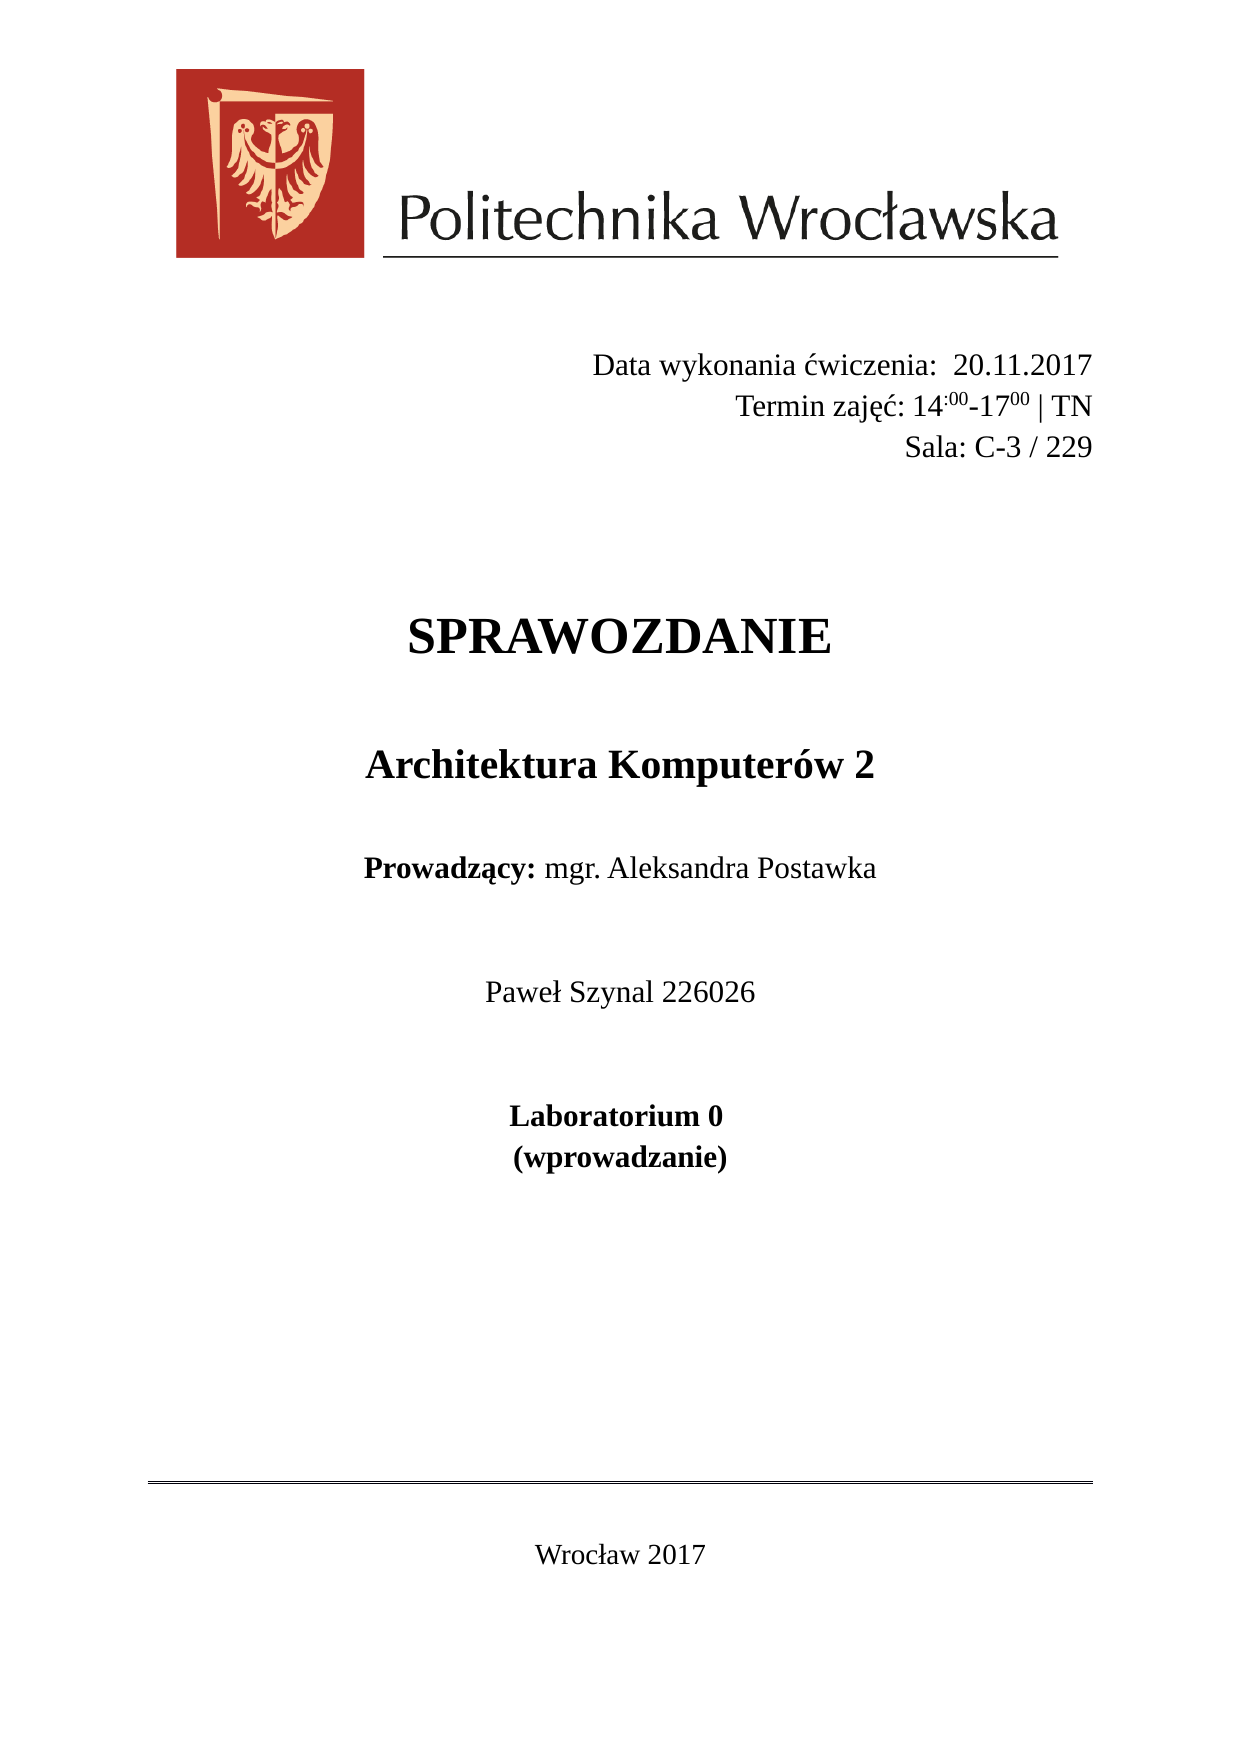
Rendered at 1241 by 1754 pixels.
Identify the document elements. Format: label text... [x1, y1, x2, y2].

subtitle Wrocław 2017 [148, 1532, 1093, 1571]
text Architektura Komputerów 2 [148, 739, 1093, 787]
text Termin zajęć: 14:00-1700 | TN [148, 387, 1093, 423]
text Prowadzący: mgr. Aleksandra Postawka [148, 849, 1093, 885]
text Sala: C-3 / 229 [148, 428, 1093, 464]
text Laboratorium 0 [148, 1097, 1093, 1133]
text Paweł Szynal 226026 [148, 973, 1093, 1009]
text Data wykonania ćwiczenia: 20.11.2017 [148, 346, 1093, 382]
text SPRAWOZDANIE [148, 604, 1093, 664]
text (wprowadzanie) [148, 1138, 1093, 1174]
